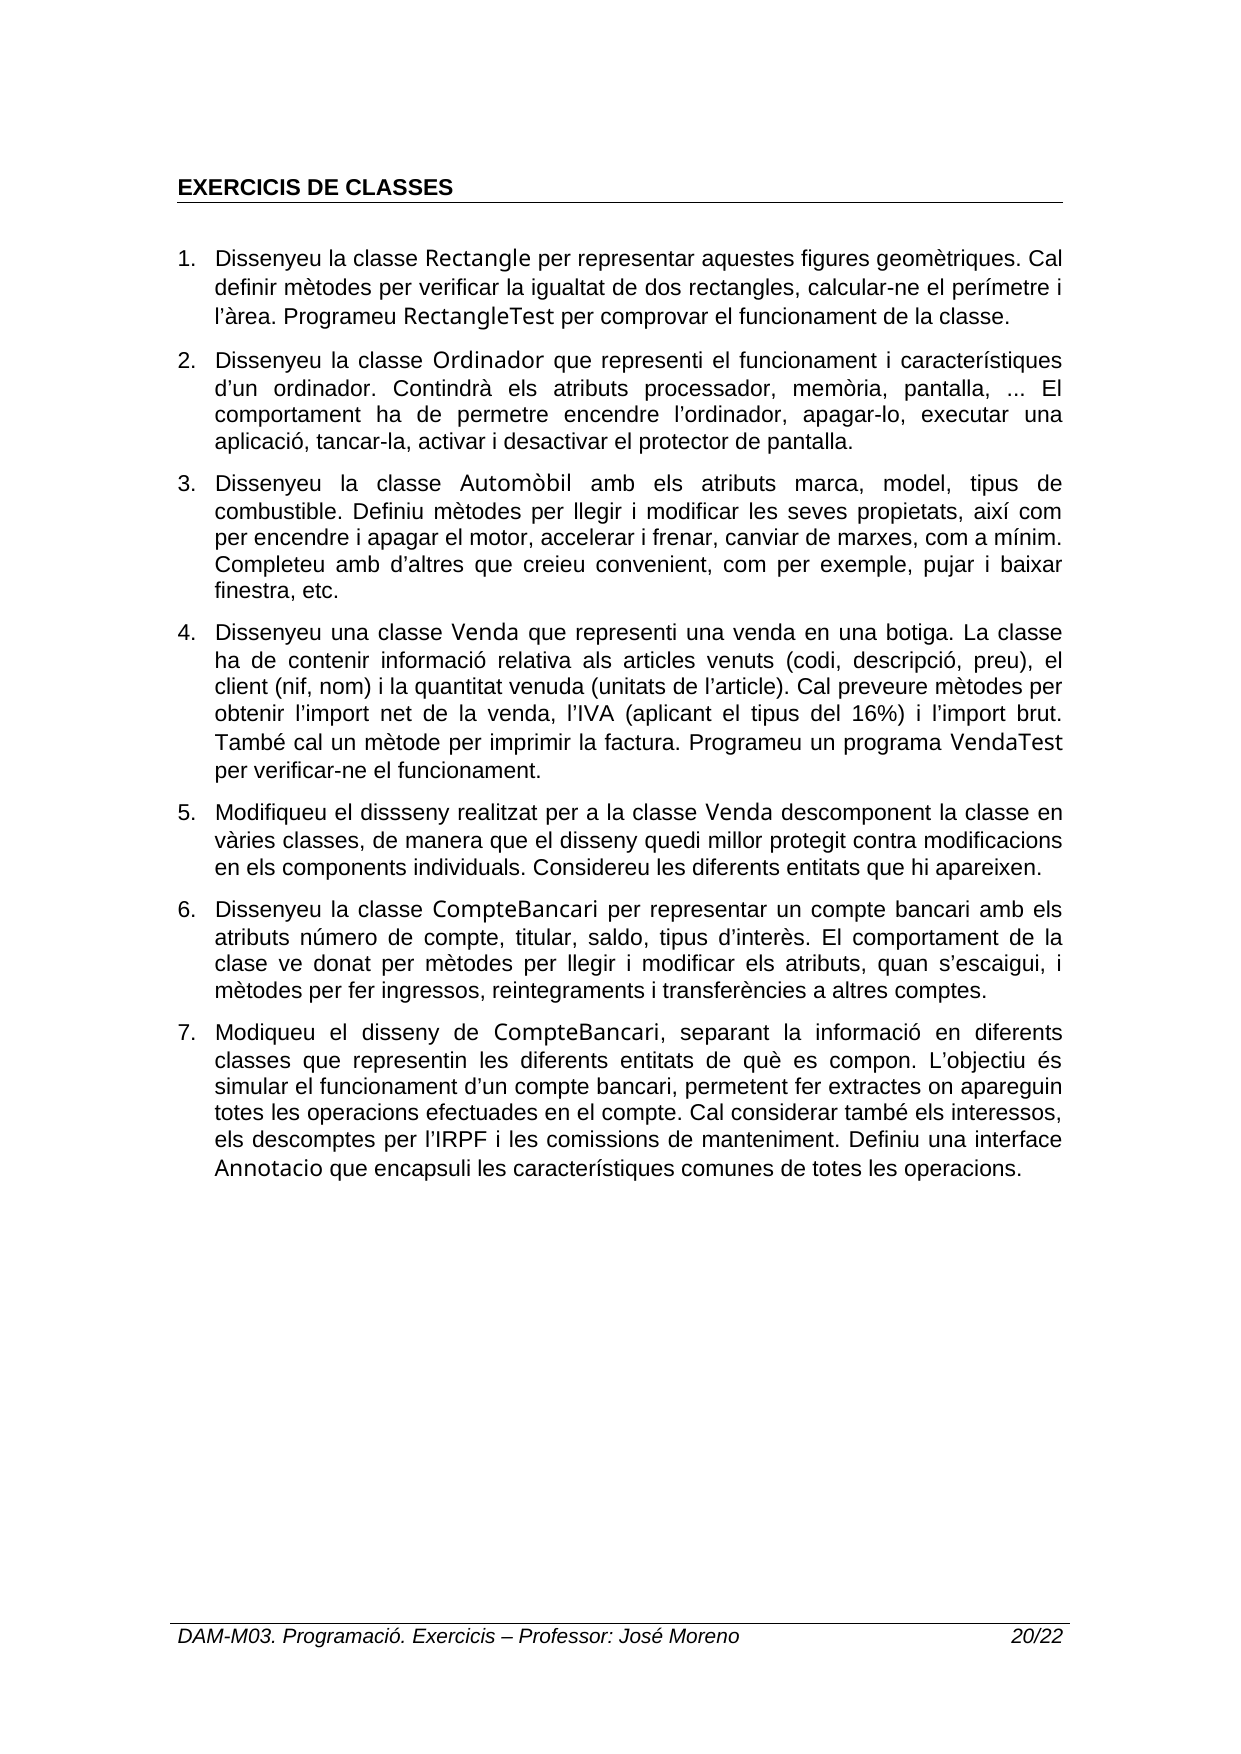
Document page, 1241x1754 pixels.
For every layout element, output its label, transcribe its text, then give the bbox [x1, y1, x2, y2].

list Dissenyeu la classe Rectangle per representar aquestes figures geomètriques. Cal definir mètodes per verificar la igualtat de dos rectangles, calcular-ne el perímetre i l’àrea. Programeu RectangleTest per comprovar el funcionament de la classe. [177, 242, 1063, 331]
list Dissenyeu una classe Venda que representi una venda en una botiga. La classe ha de contenir informació relativa als articles venuts (codi, descripció, preu), el client (nif, nom) i la quantitat venuda (unitats de l’article). Cal preveure mètodes per obtenir l’import net de la venda, l’IVA (aplicant el tipus del 16%) i l’import brut. També cal un mètode per imprimir la factura. Programeu un programa VendaTest per verificar-ne el funcionament. [177, 616, 1063, 784]
list Dissenyeu la classe CompteBancari per representar un compte bancari amb els atributs número de compte, titular, saldo, tipus d’interès. El comportament de la clase ve donat per mètodes per llegir i modificar els atributs, quan s’escaigui, i mètodes per fer ingressos, reintegraments i transferències a altres comptes. [177, 893, 1063, 1003]
list Modifiqueu el dissseny realitzat per a la classe Venda descomponent la classe en vàries classes, de manera que el disseny quedi millor protegit contra modificacions en els components individuals. Considereu les diferents entitats que hi apareixen. [177, 796, 1063, 880]
list Dissenyeu la classe Ordinador que representi el funcionament i característiques d’un ordinador. Contindrà els atributs processador, memòria, pantalla, ... El comportament ha de permetre encendre l’ordinador, apagar-lo, executar una aplicació, tancar-la, activar i desactivar el protector de pantalla. [177, 344, 1063, 454]
list Dissenyeu la classe Automòbil amb els atributs marca, model, tipus de combustible. Definiu mètodes per llegir i modificar les seves propietats, així com per encendre i apagar el motor, accelerar i frenar, canviar de marxes, com a mínim. Completeu amb d’altres que creieu convenient, com per exemple, pujar i baixar finestra, etc. [177, 467, 1063, 603]
subtitle EXERCICIS DE CLASSES [177, 174, 1063, 202]
list Modiqueu el disseny de CompteBancari, separant la informació en diferents classes que representin les diferents entitats de què es compon. L’objectiu és simular el funcionament d’un compte bancari, permetent fer extractes on apareguin totes les operacions efectuades en el compte. Cal considerar també els interessos, els descomptes per l’IRPF i les comissions de manteniment. Definiu una interface Annotacio que encapsuli les característiques comunes de totes les operacions. [177, 1015, 1063, 1183]
